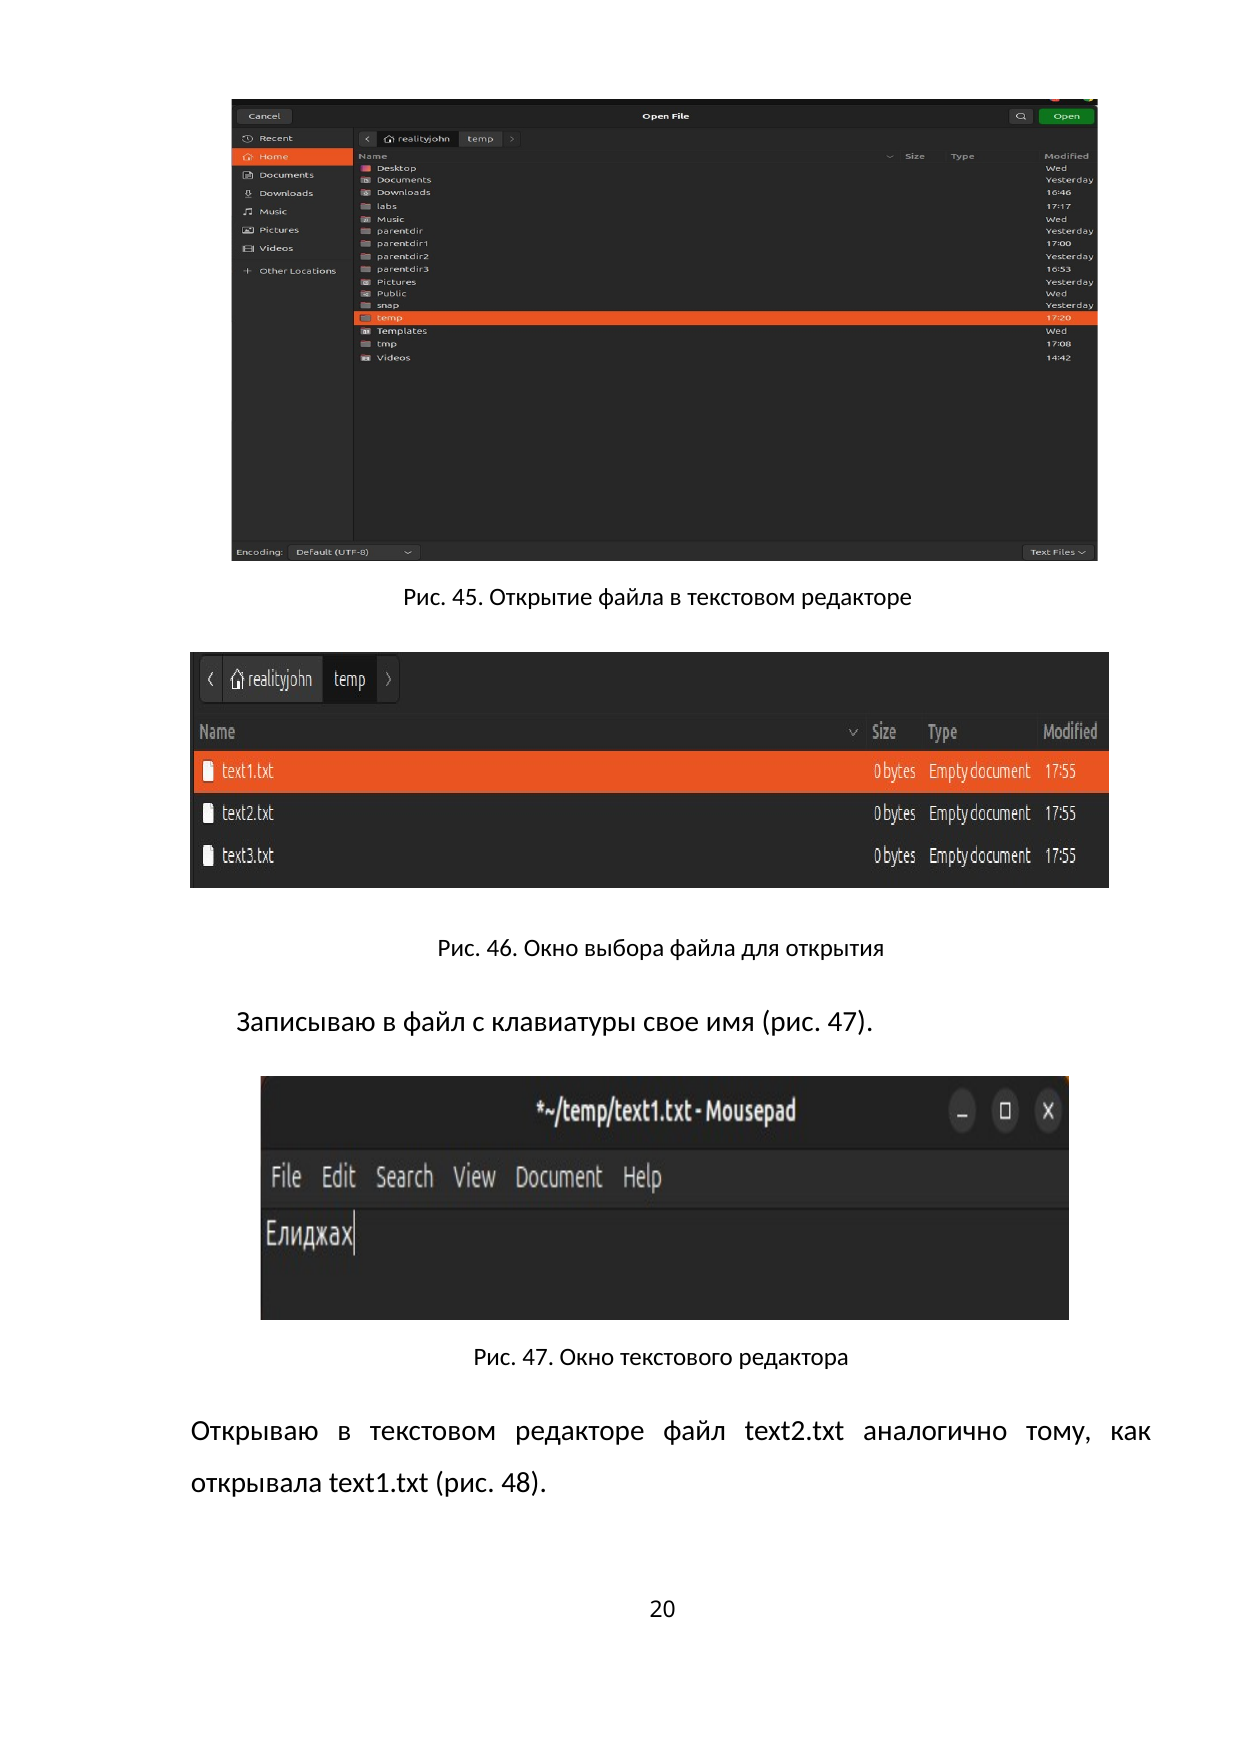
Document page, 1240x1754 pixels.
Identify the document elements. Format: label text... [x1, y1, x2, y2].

text Открываю в текстовом редакторе файл text2.txt аналогично тому, как открывала text1.txt (рис. 48). [191, 1412, 1152, 1499]
text Рис. 46. Окно выбора файла для открытия [177, 932, 1151, 962]
text Рис. 45. Открытие файла в текстовом редакторе [403, 581, 1184, 612]
text Рис. 47. Окно текстового редактора [177, 1341, 1151, 1372]
text Записываю в файл с клавиатуры свое имя (рис. 47). [236, 1003, 1152, 1039]
